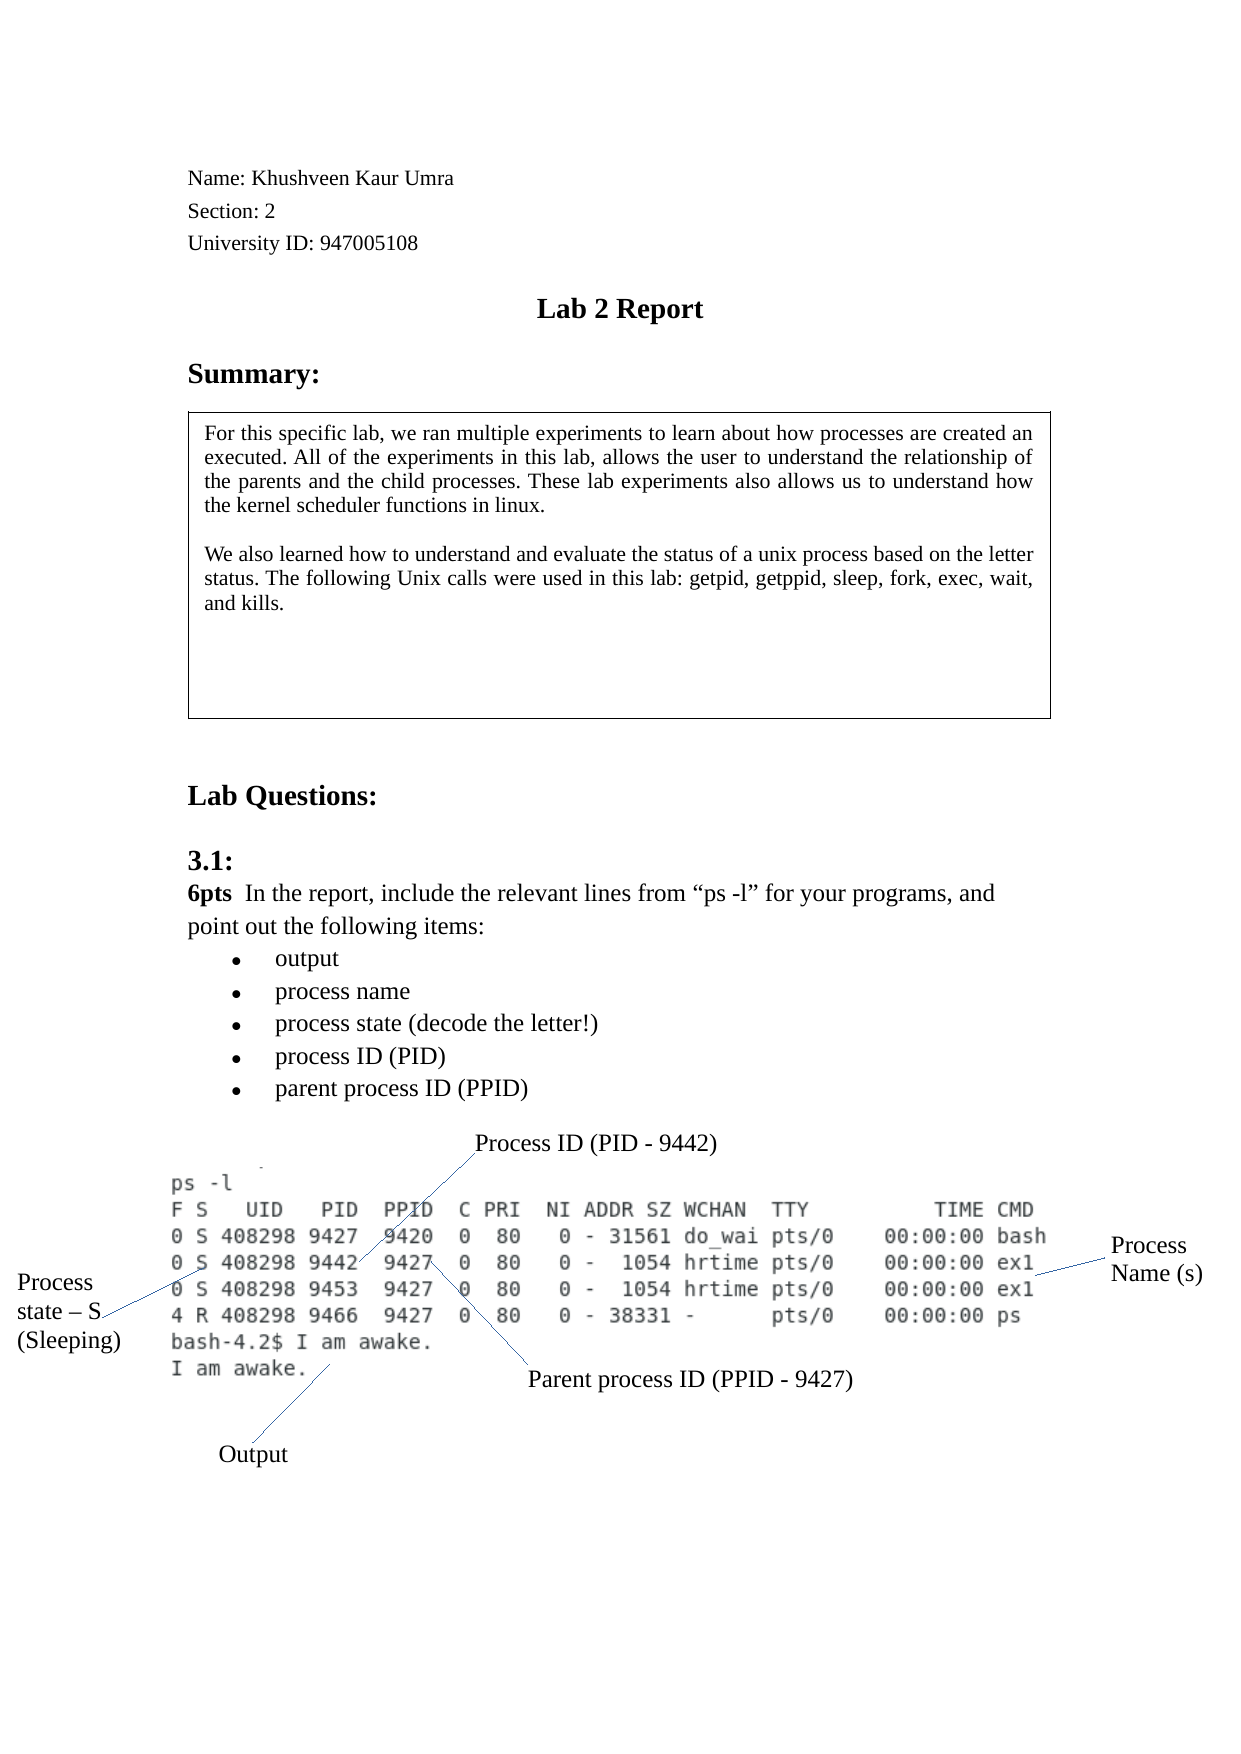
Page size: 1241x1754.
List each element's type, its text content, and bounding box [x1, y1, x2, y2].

text [189, 413, 1050, 718]
text 3.1: [187, 844, 1053, 877]
list parent process ID (PPID) [231, 1072, 1053, 1104]
picture [798, 1372, 804, 1379]
list process ID (PID) [231, 1039, 1053, 1072]
picture [171, 1167, 1086, 1383]
text 6pts In the report, include the relevant lines from “ps -l” for your programs, and point out the following items: [187, 877, 1053, 942]
text Summary: [187, 357, 1053, 389]
list output [231, 942, 1053, 974]
text Name: Khushveen Kaur Umra [187, 162, 1053, 194]
picture [692, 1372, 701, 1383]
picture [761, 1372, 770, 1383]
text Lab 2 Report [187, 292, 1053, 324]
text For this specific lab, we ran multiple experiments to learn about how processes are created an executed. All of the experiments in this lab, allows the user to understand the relationship of the parents and the child processes. These lab experiments also allows us to understand how the kernel scheduler functions in linux. [204, 421, 1035, 518]
text We also learned how to understand and evaluate the status of a unix process based on the letter status. The following Unix calls were used in this lab: getpid, getppid, sleep, fork, exec, wait, and kills. [204, 518, 1035, 615]
text Lab Questions: [187, 779, 1053, 812]
list process state (decode the letter!) [231, 1007, 1053, 1039]
list process name [231, 974, 1053, 1007]
text University ID: 947005108 [187, 227, 1053, 259]
text Section: 2 [187, 194, 1053, 227]
